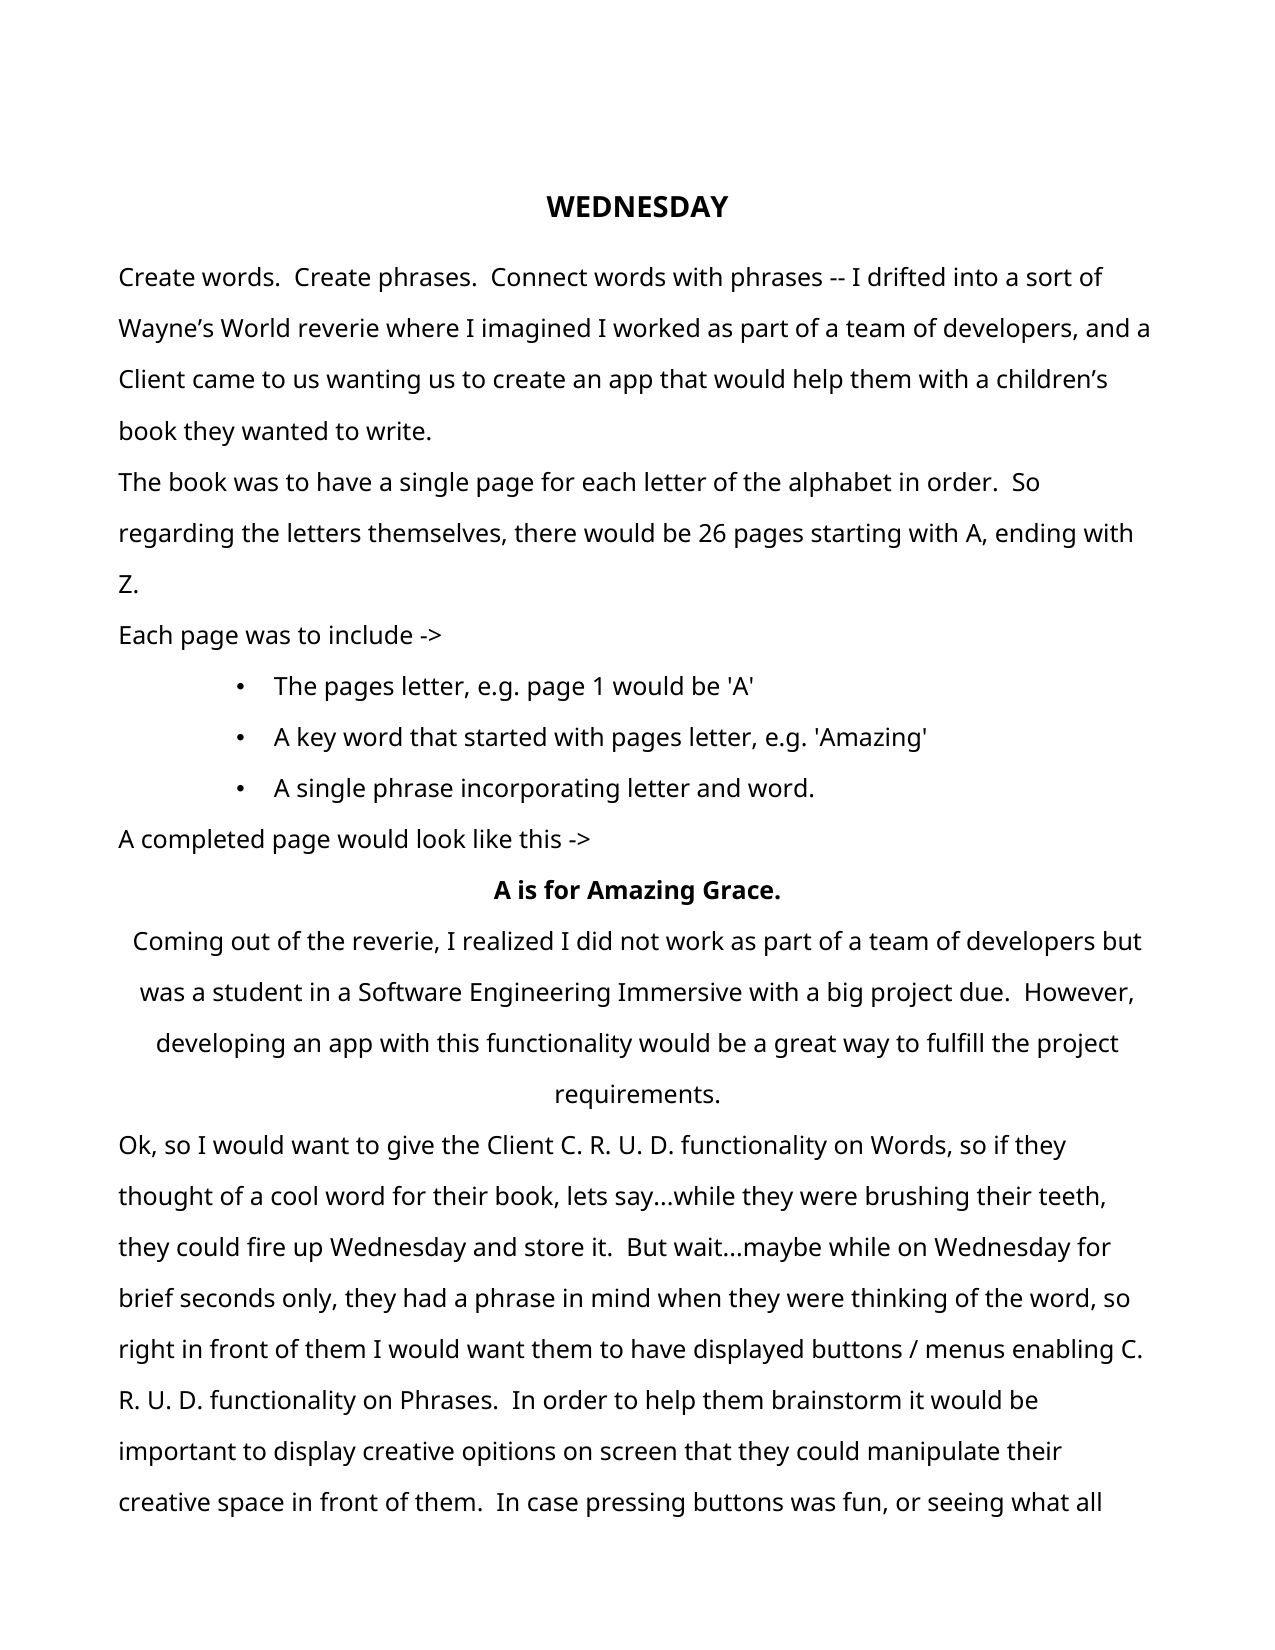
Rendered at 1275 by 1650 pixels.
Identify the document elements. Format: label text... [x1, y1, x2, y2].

subtitle Coming out of the reverie, I realized I did not work as part of a team of developers but was a student in a Software Engineering Immersive with a big project due. However, developing an app with this functionality would be a great way to fulfill the project requirements. [118, 923, 1157, 1111]
subtitle Create words. Create phrases. Connect words with phrases -- I drifted into a sort of Wayne’s World reverie where I imagined I worked as part of a team of developers, and a Client came to us wanting us to create an app that would help them with a children’s book they wanted to write. [118, 260, 1157, 447]
subtitle The book was to have a single page for each letter of the alphabet in order. So regarding the letters themselves, there would be 26 pages starting with A, ending with Z. [118, 464, 1157, 600]
subtitle A key word that started with pages letter, e.g. 'Amazing' [236, 719, 1157, 753]
subtitle The pages letter, e.g. page 1 would be 'A' [236, 668, 1157, 702]
subtitle A completed page would look like this -> [118, 821, 1157, 856]
subtitle Ok, so I would want to give the Client C. R. U. D. functionality on Words, so if they thought of a cool word for their book, lets say...while they were brushing their teeth, they could fire up Wednesday and store it. But wait...maybe while on Wednesday for brief seconds only, they had a phrase in mind when they were thinking of the word, so right in front of them I would want them to have displayed buttons / menus enabling C. R. U. D. functionality on Phrases. In order to help them brainstorm it would be important to display creative opitions on screen that they could manipulate their creative space in front of them. In case pressing buttons was fun, or seeing what all [118, 1128, 1157, 1519]
subtitle Each page was to include -> [118, 617, 1157, 651]
subtitle WEDNESDAY [118, 186, 1157, 226]
subtitle A is for Amazing Grace. [118, 872, 1157, 907]
subtitle A single phrase incorporating letter and word. [236, 770, 1157, 804]
